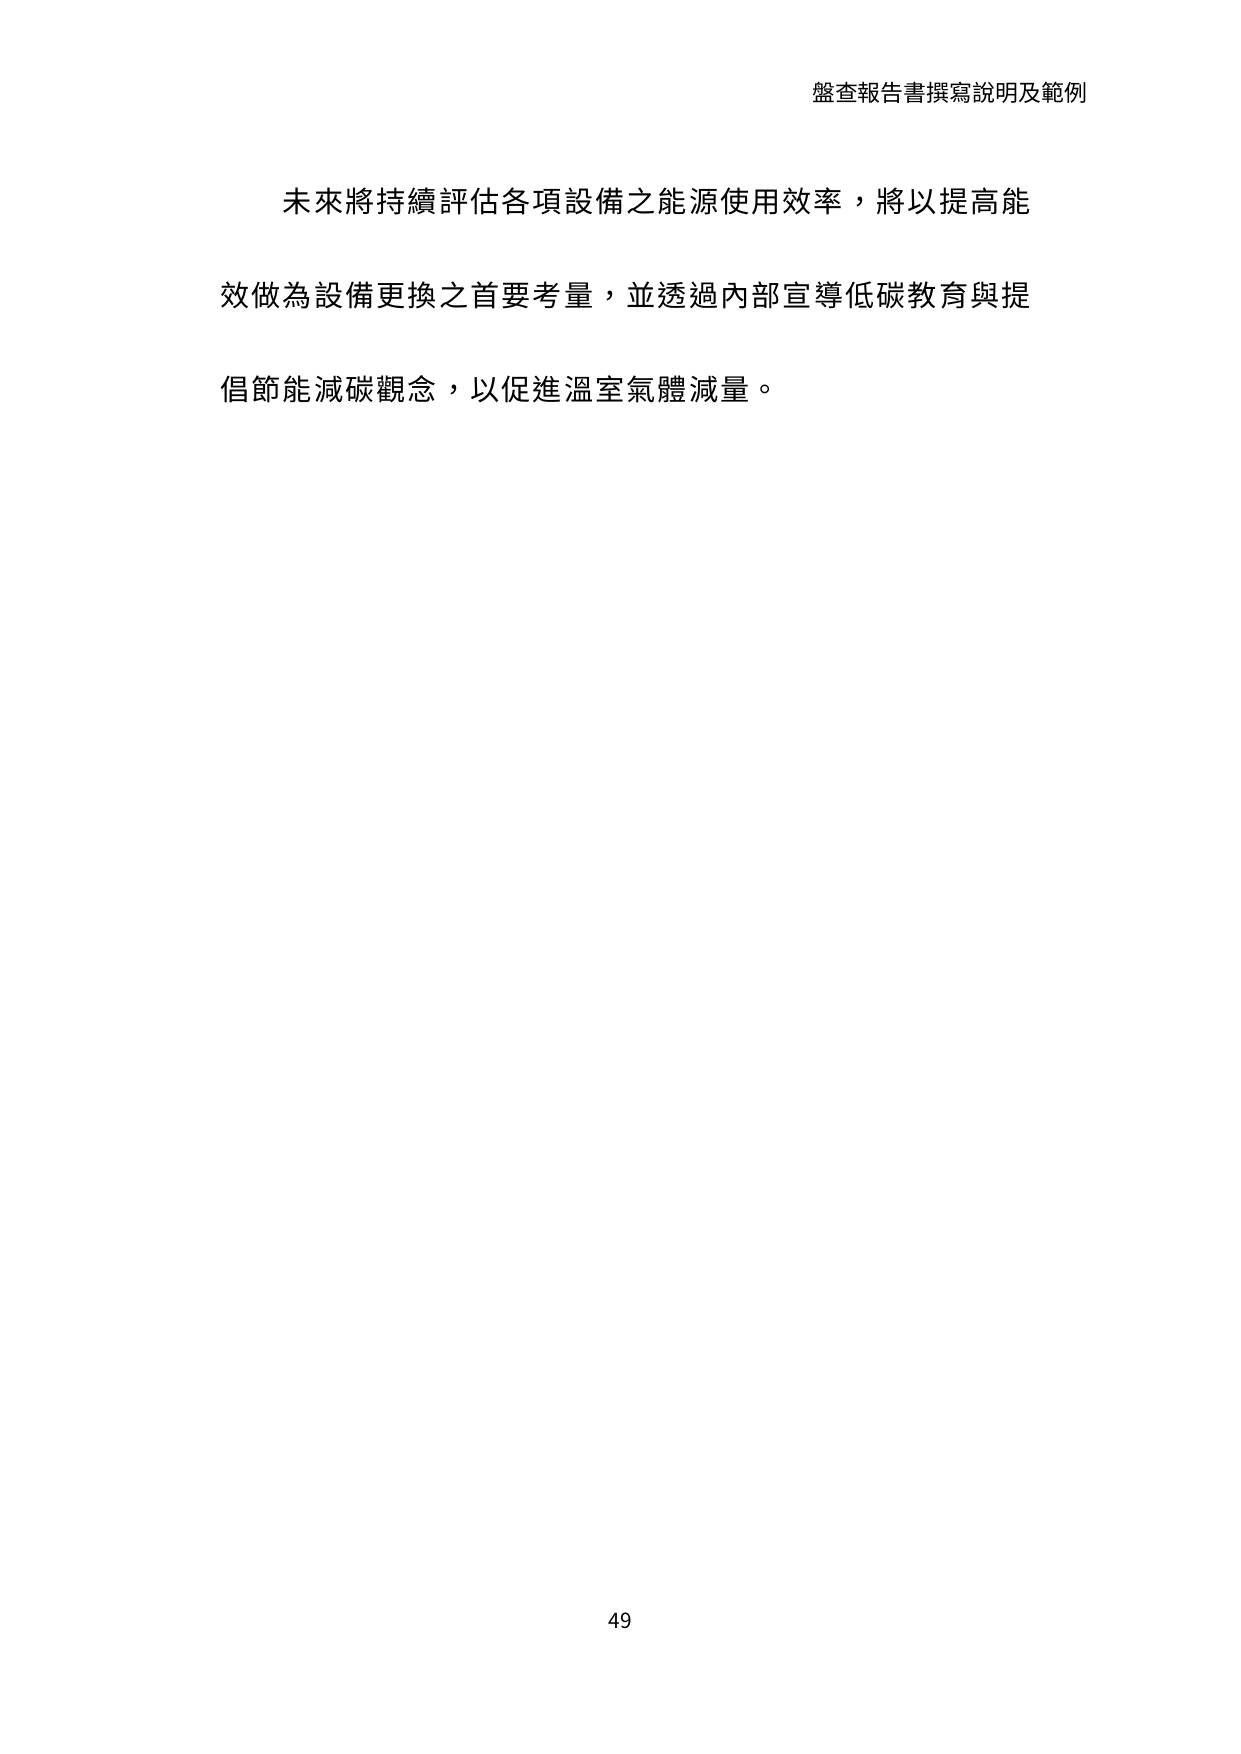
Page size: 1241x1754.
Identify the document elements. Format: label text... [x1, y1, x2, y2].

text 未來將持續評估各項設備之能源使用效率，將以提高能效做為設備更換之首要考量，並透過內部宣導低碳教育與提倡節能減碳觀念，以促進溫室氣體減量。 [217, 158, 1052, 408]
